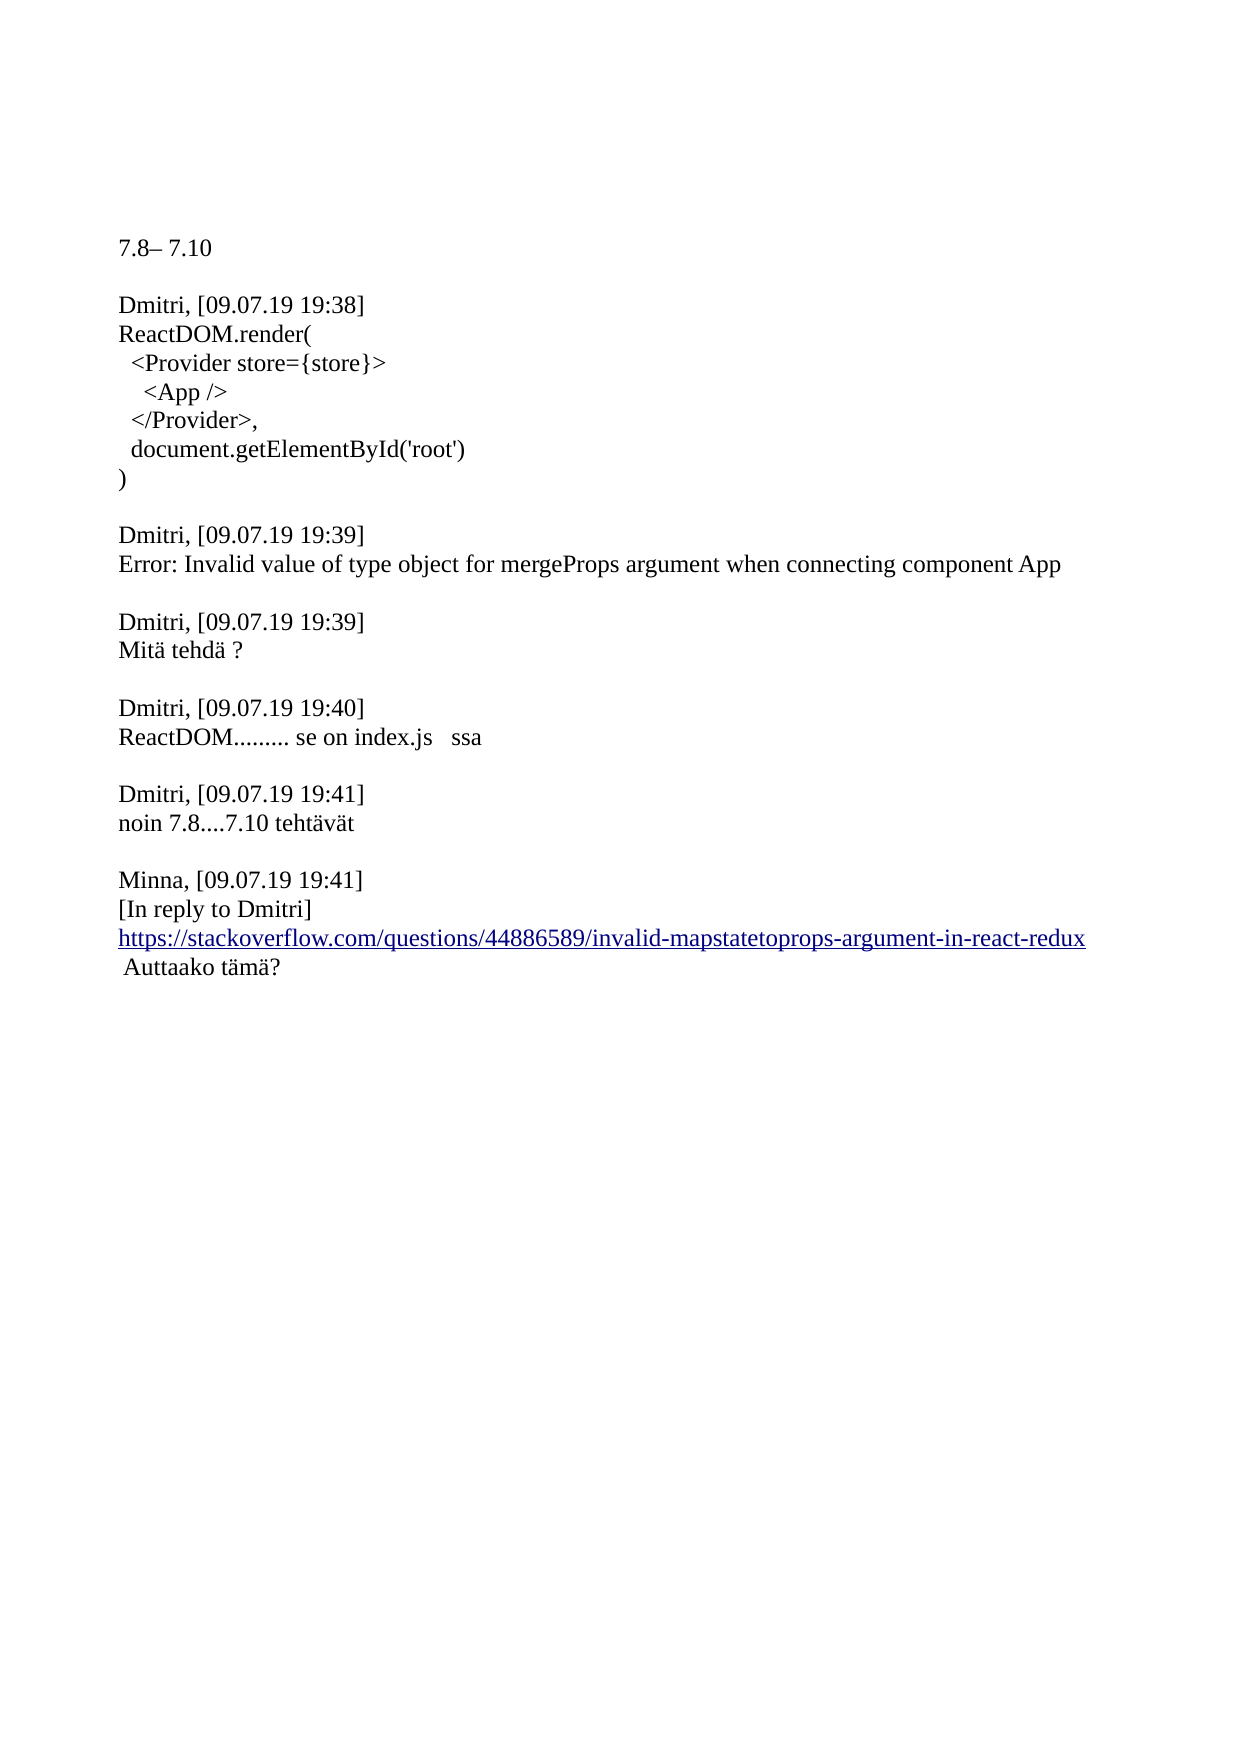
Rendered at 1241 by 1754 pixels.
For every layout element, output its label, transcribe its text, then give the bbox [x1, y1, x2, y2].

text Dmitri, [09.07.19 19:41] [118, 779, 1122, 808]
text ) [118, 463, 1122, 492]
text document.getElementById('root') [118, 434, 1122, 463]
text Dmitri, [09.07.19 19:40] [118, 693, 1122, 722]
text Minna, [09.07.19 19:41] [118, 866, 1122, 894]
text 7.8– 7.10 [118, 233, 1122, 262]
text <App /> [118, 377, 1122, 406]
text Auttaako tämä? [118, 952, 1122, 981]
text noin 7.8....7.10 tehtävät [118, 808, 1122, 837]
text https://stackoverflow.com/questions/44886589/invalid-mapstatetoprops-argument-in-react-redux [118, 923, 1122, 952]
text Dmitri, [09.07.19 19:39] [118, 607, 1122, 636]
text ReactDOM.render( [118, 319, 1122, 348]
text ReactDOM......... se on index.js ssa [118, 722, 1122, 751]
text [In reply to Dmitri] [118, 894, 1122, 923]
text Mitä tehdä ? [118, 636, 1122, 664]
text Error: Invalid value of type object for mergeProps argument when connecting component App [118, 549, 1122, 578]
text </Provider>, [118, 406, 1122, 434]
text Dmitri, [09.07.19 19:38] [118, 291, 1122, 319]
text Dmitri, [09.07.19 19:39] [118, 521, 1122, 549]
text <Provider store={store}> [118, 348, 1122, 377]
